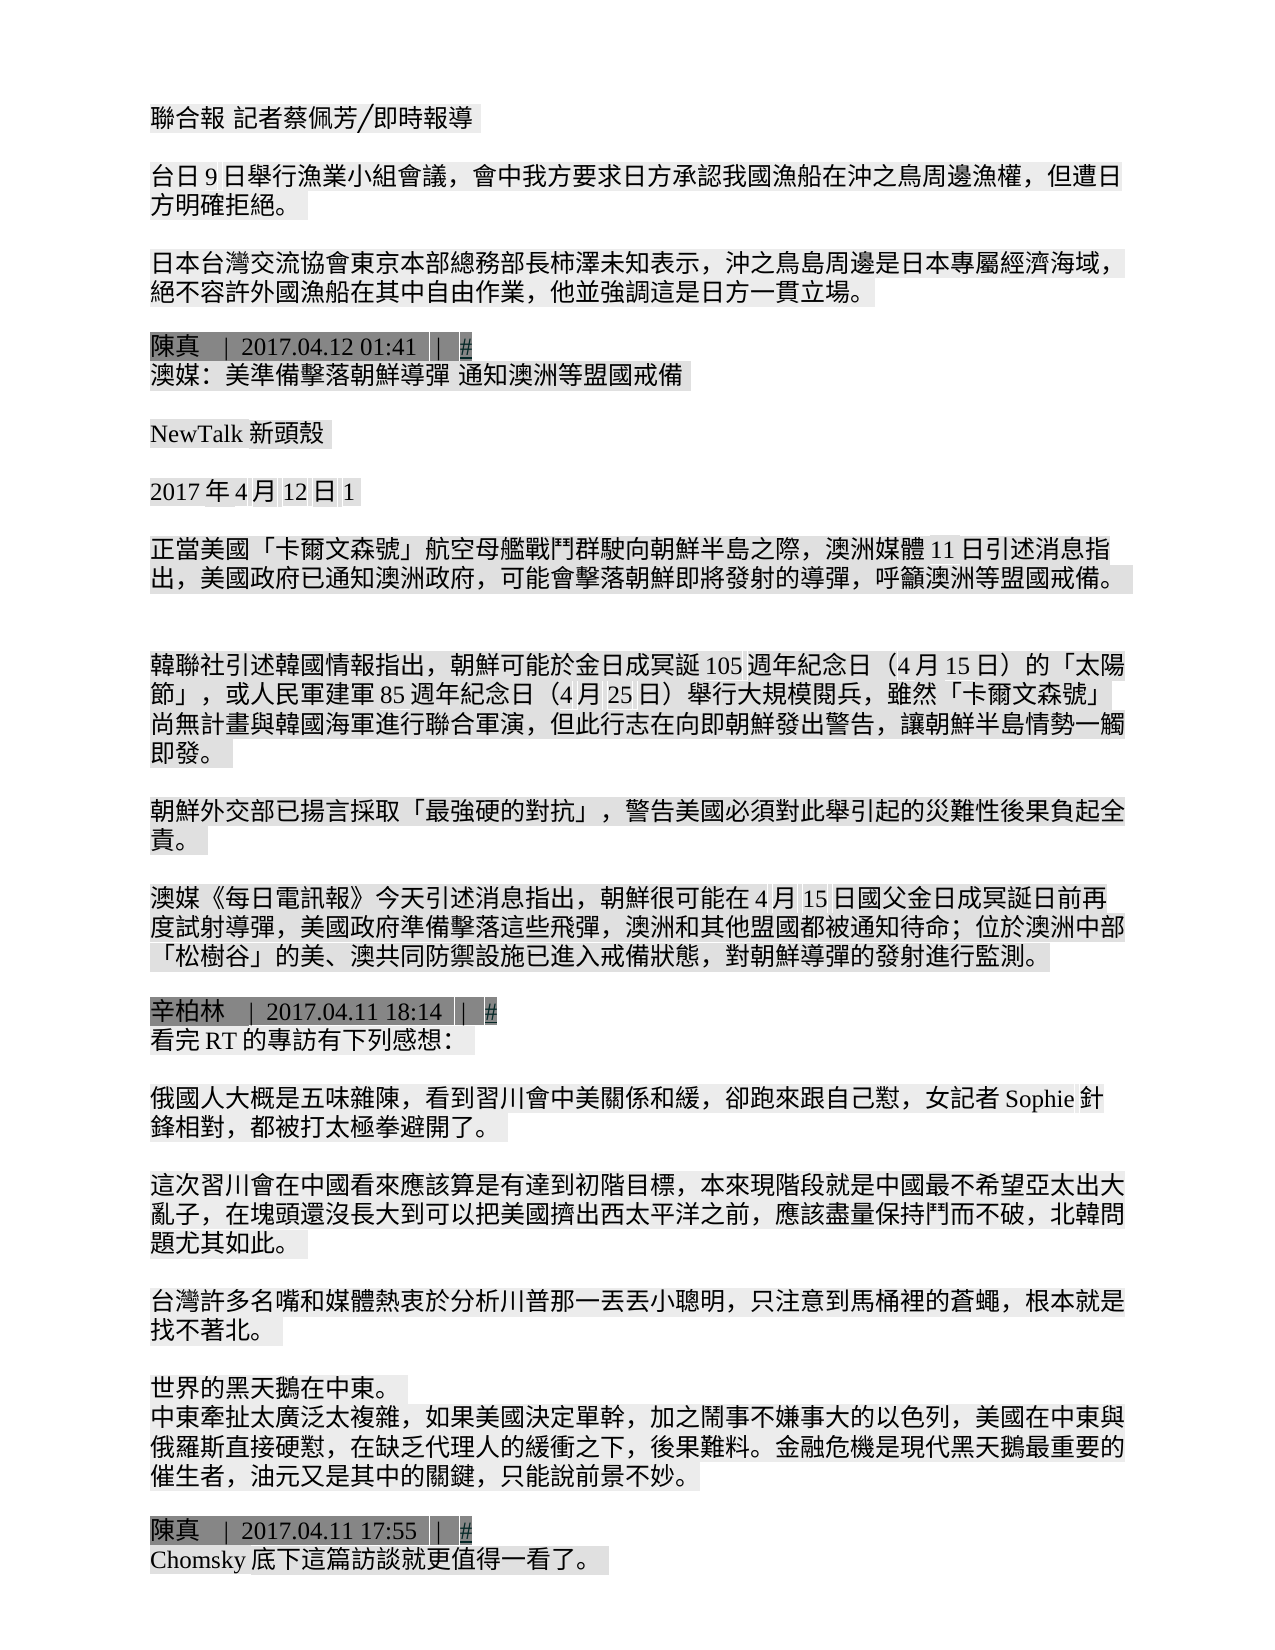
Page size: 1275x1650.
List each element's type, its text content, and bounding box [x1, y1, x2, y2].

text 澳媒：美準備擊落朝鮮導彈 通知澳洲等盟國戒備 NewTalk 新頭殼 2017年4月12日1 正當美國「卡爾文森號」航空母艦戰鬥群駛向朝鮮半島之際，澳洲媒體11日引述消息指出，美國政府已通知澳洲政府，可能會擊落朝鮮即將發射的導彈，呼籲澳洲等盟國戒備。 韓聯社引述韓國情報指出，朝鮮可能於金日成冥誕105週年紀念日（4月15日）的「太陽節」，或人民軍建軍85週年紀念日（4月25日）舉行大規模閱兵，雖然「卡爾文森號」尚無計畫與韓國海軍進行聯合軍演，但此行志在向即朝鮮發出警告，讓朝鮮半島情勢一觸即發。 朝鮮外交部已揚言採取「最強硬的對抗」，警告美國必須對此舉引起的災難性後果負起全責。 澳媒《每日電訊報》今天引述消息指出，朝鮮很可能在4月15日國父金日成冥誕日前再度試射導彈，美國政府準備擊落這些飛彈，澳洲和其他盟國都被通知待命；位於澳洲中部「松樹谷」的美、澳共同防禦設施已進入戒備狀態，對朝鮮導彈的發射進行監測。 [150, 361, 1125, 972]
text 陳真 | 2017.04.11 17:55 | # [150, 1516, 1125, 1545]
text 辛柏林 | 2017.04.11 18:14 | # [150, 997, 1125, 1026]
text 陳真 | 2017.04.12 01:41 | # [150, 332, 1125, 361]
text 聯合報 記者蔡佩芳╱即時報導 台日9日舉行漁業小組會議，會中我方要求日方承認我國漁船在沖之鳥周邊漁權，但遭日方明確拒絕。 日本台灣交流協會東京本部總務部長柿澤未知表示，沖之鳥島周邊是日本專屬經濟海域，絕不容許外國漁船在其中自由作業，他並強調這是日方一貫立場。 [150, 75, 1125, 307]
text 看完RT的專訪有下列感想： 俄國人大概是五味雜陳，看到習川會中美關係和緩，卻跑來跟自己懟，女記者Sophie針鋒相對，都被打太極拳避開了。 這次習川會在中國看來應該算是有達到初階目標，本來現階段就是中國最不希望亞太出大亂子，在塊頭還沒長大到可以把美國擠出西太平洋之前，應該盡量保持鬥而不破，北韓問題尤其如此。 台灣許多名嘴和媒體熱衷於分析川普那一丟丟小聰明，只注意到馬桶裡的蒼蠅，根本就是找不著北。 世界的黑天鵝在中東。 中東牽扯太廣泛太複雜，如果美國決定單幹，加之鬧事不嫌事大的以色列，美國在中東與俄羅斯直接硬懟，在缺乏代理人的緩衝之下，後果難料。金融危機是現代黑天鵝最重要的催生者，油元又是其中的關鍵，只能說前景不妙。 [150, 1026, 1125, 1491]
